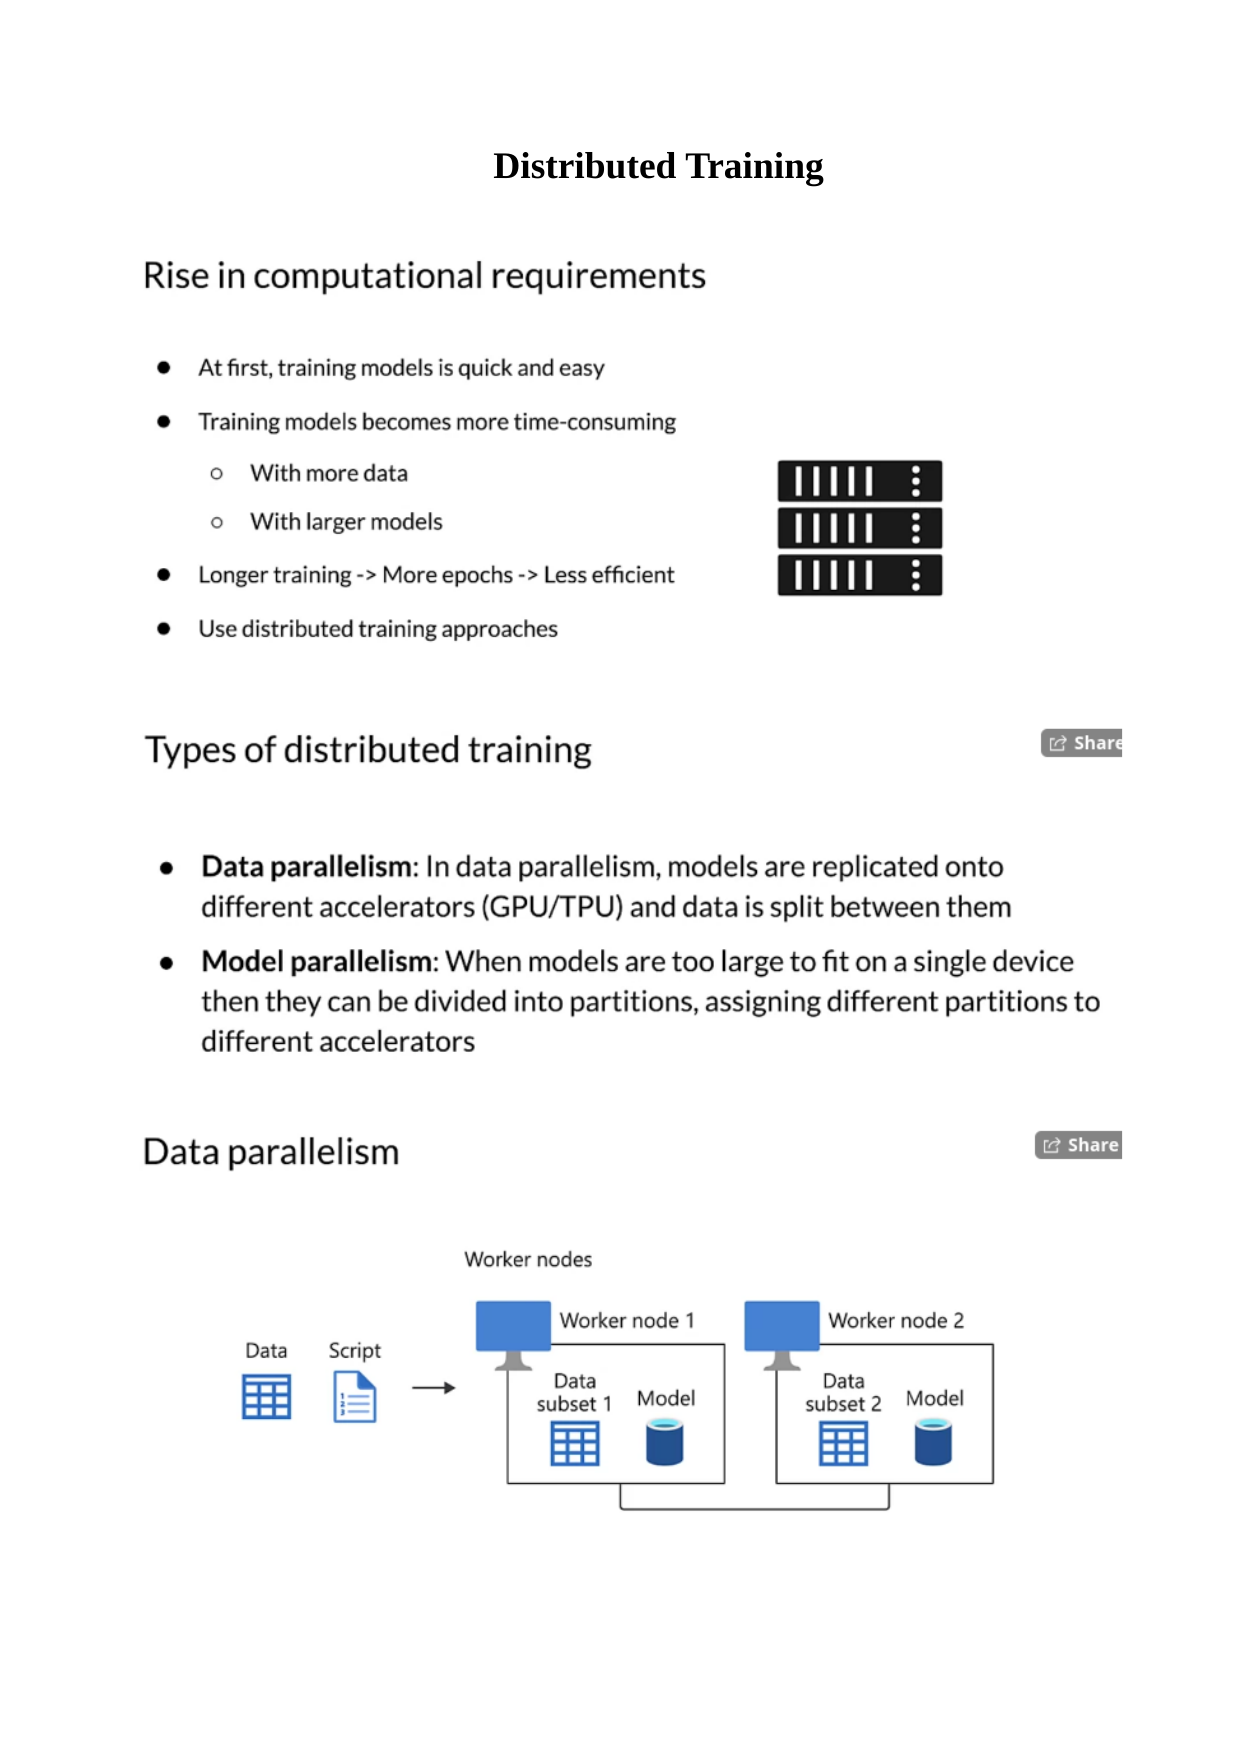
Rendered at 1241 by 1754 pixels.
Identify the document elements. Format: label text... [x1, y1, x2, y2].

picture [118, 246, 1123, 669]
picture [118, 720, 1123, 1075]
picture [118, 1126, 1123, 1534]
subtitle Distributed Training [118, 143, 1122, 186]
